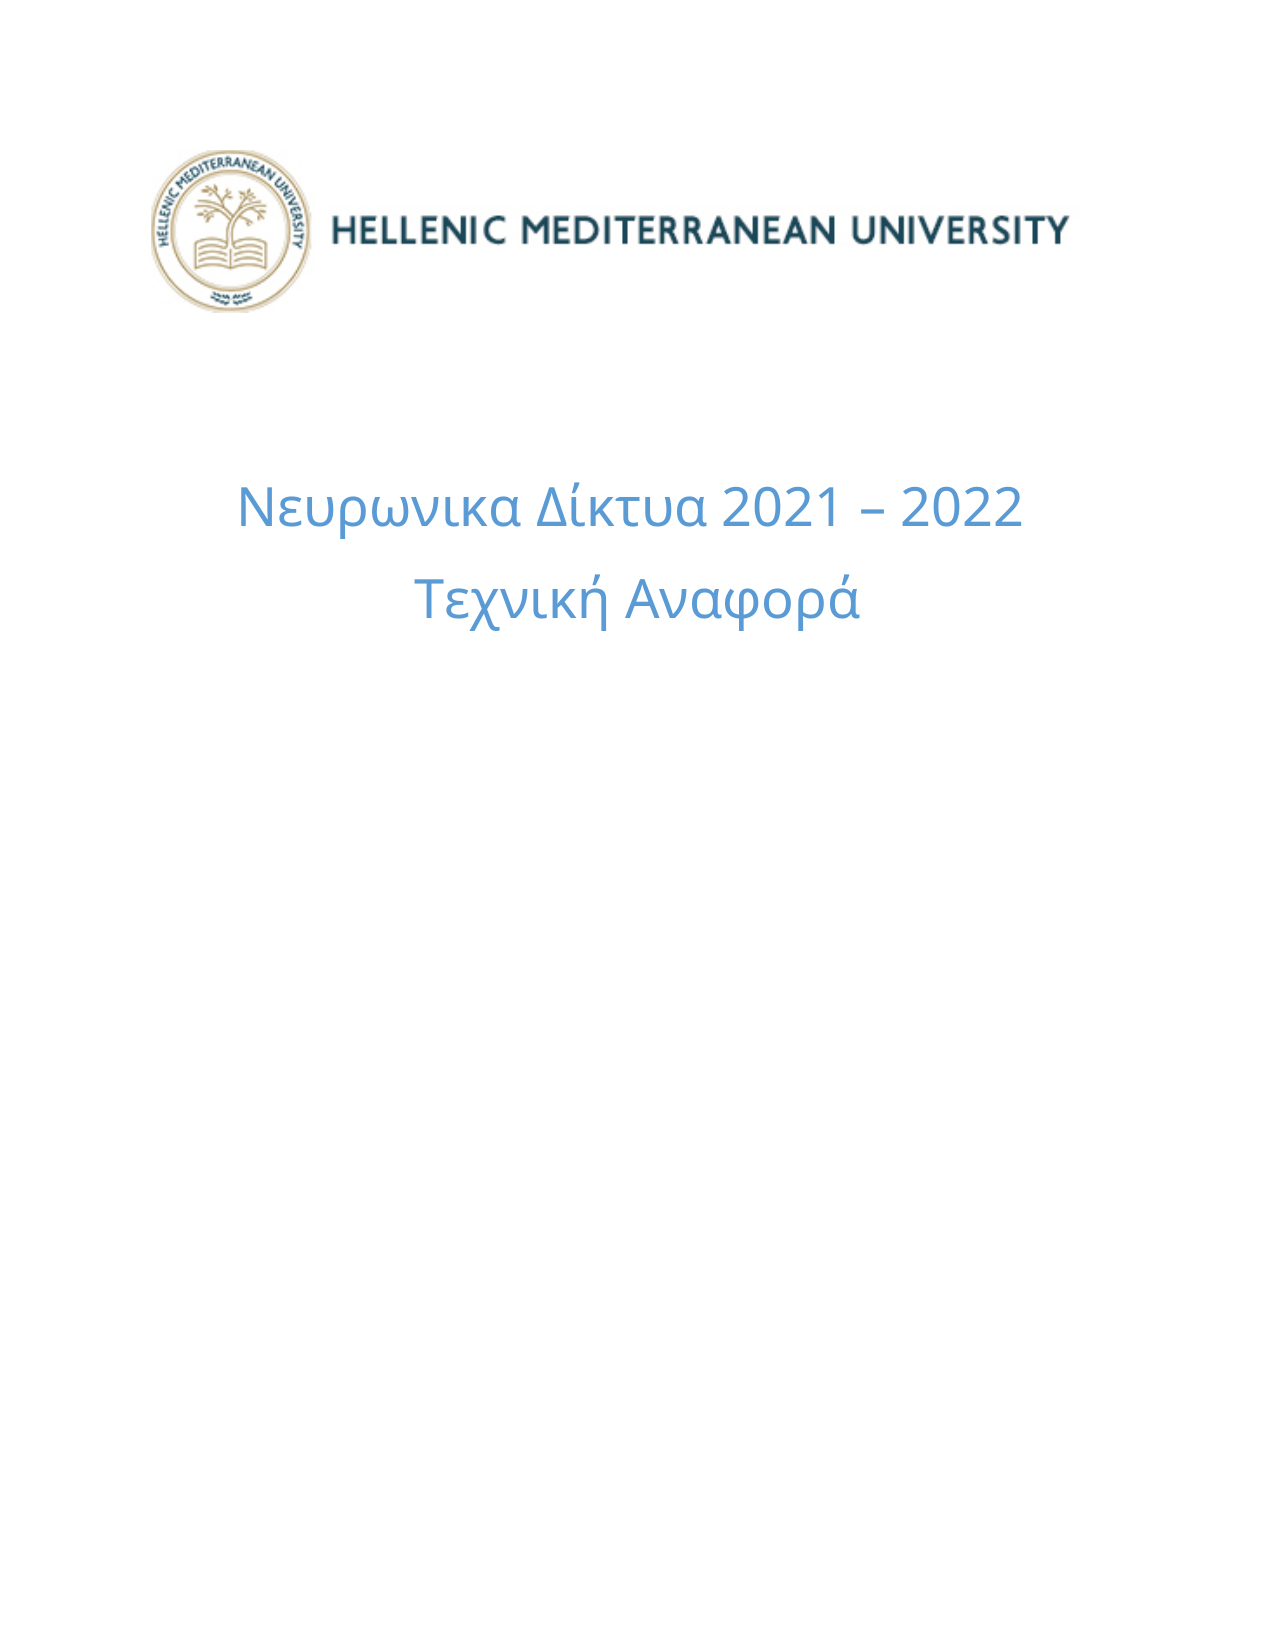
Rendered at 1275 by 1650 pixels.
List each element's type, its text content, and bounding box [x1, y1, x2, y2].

text Νευρωνικα Δίκτυα 2021 – 2022 [150, 468, 1125, 542]
text Τεχνική Αναφορά [150, 561, 1125, 635]
